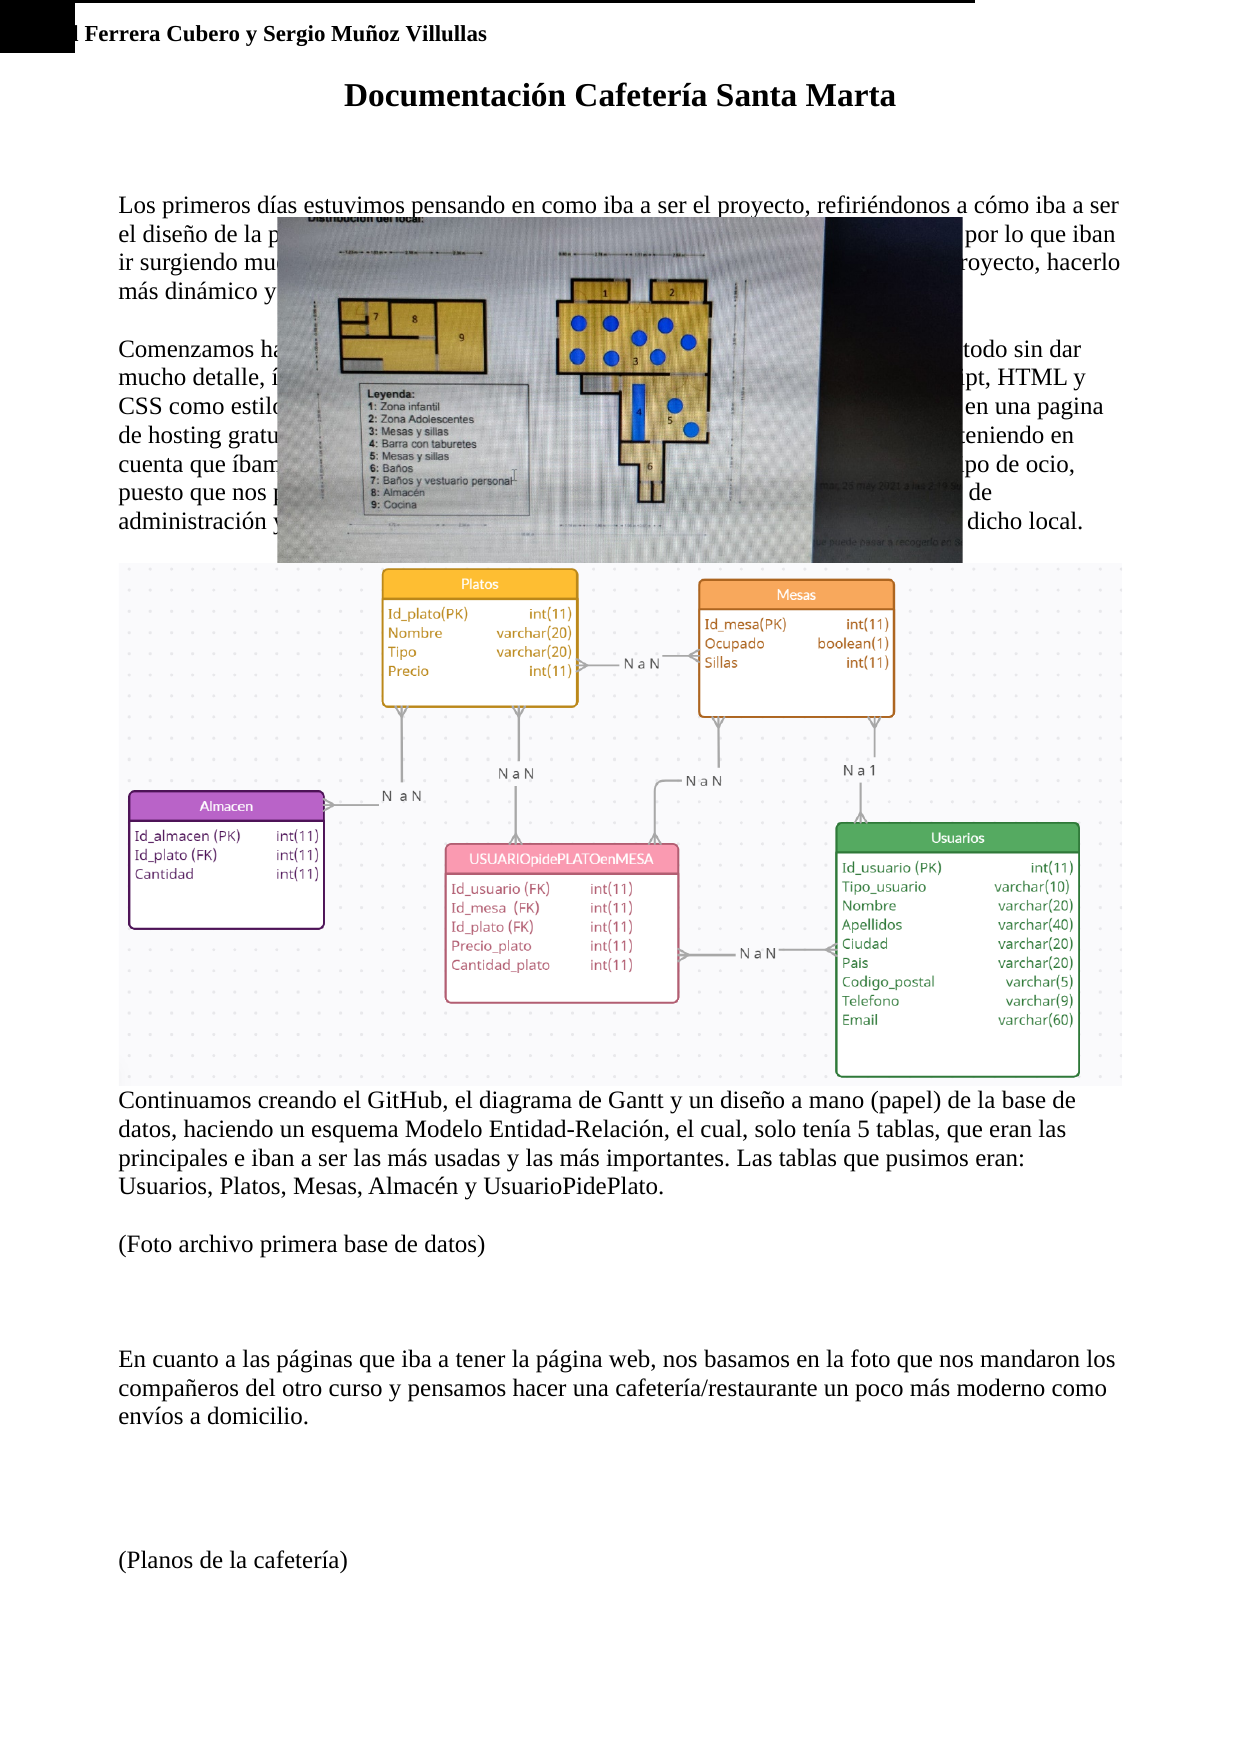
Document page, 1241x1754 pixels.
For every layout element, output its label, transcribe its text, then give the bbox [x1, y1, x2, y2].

text Comenzamos haciendo un pequeño Word donde detallábamos como íbamos a hacer todo sin dar mucho detalle, íbamos a usar PHP como programación principal, utilizando JavaScript, HTML y CSS como estilos y validaciones de nuestros formularios, alojando nuestro proyecto en una pagina de hosting gratuito además de usar MYSQL para diseñar la base de datos, todo esto teniendo en cuenta que íbamos a trabajar sobre una especie de Cafeteria-Restaurante con algún tipo de ocio, puesto que nos pusimos en contacto con el grupo correspondiente del grado superior de administración y finanzas para obtener las ideas principales de como iba a funcionar dicho local. [118, 334, 277, 535]
text En cuanto a las páginas que iba a tener la página web, nos basamos en la foto que nos mandaron los compañeros del otro curso y pensamos hacer una cafetería/restaurante un poco más moderno como envíos a domicilio. [118, 1344, 1122, 1430]
text Continuamos creando el GitHub, el diagrama de Gantt y un diseño a mano (papel) de la base de datos, haciendo un esquema Modelo Entidad-Relación, el cual, solo tenía 5 tablas, que eran las principales e iban a ser las más usadas y las más importantes. Las tablas que pusimos eran: Usuarios, Platos, Mesas, Almacén y UsuarioPidePlato. [118, 1086, 1122, 1200]
text (Planos de la cafetería) [118, 1545, 1122, 1574]
text Los primeros días estuvimos pensando en como iba a ser el proyecto, refiriéndonos a cómo iba a ser el diseño de la página web y a las páginas que iba a tener. Esto tan solo era el inicio, por lo que iban ir surgiendo muchas más ideas y cambios que quisiéramos realizar para mejorar el proyecto, hacerlo más dinámico y eficiente. [118, 190, 1122, 305]
text (Foto archivo primera base de datos) [118, 1229, 1122, 1258]
text Documentación Cafetería Santa Marta [118, 75, 1122, 113]
text Comenzamos haciendo un pequeño Word donde detallábamos como íbamos a hacer todo sin dar mucho detalle, íbamos a usar PHP como programación principal, utilizando JavaScript, HTML y CSS como estilos y validaciones de nuestros formularios, alojando nuestro proyecto en una pagina de hosting gratuito además de usar MYSQL para diseñar la base de datos, todo esto teniendo en cuenta que íbamos a trabajar sobre una especie de Cafeteria-Restaurante con algún tipo de ocio, puesto que nos pusimos en contacto con el grupo correspondiente del grado superior de administración y finanzas para obtener las ideas principales de como iba a funcionar dicho local. [963, 334, 1122, 535]
